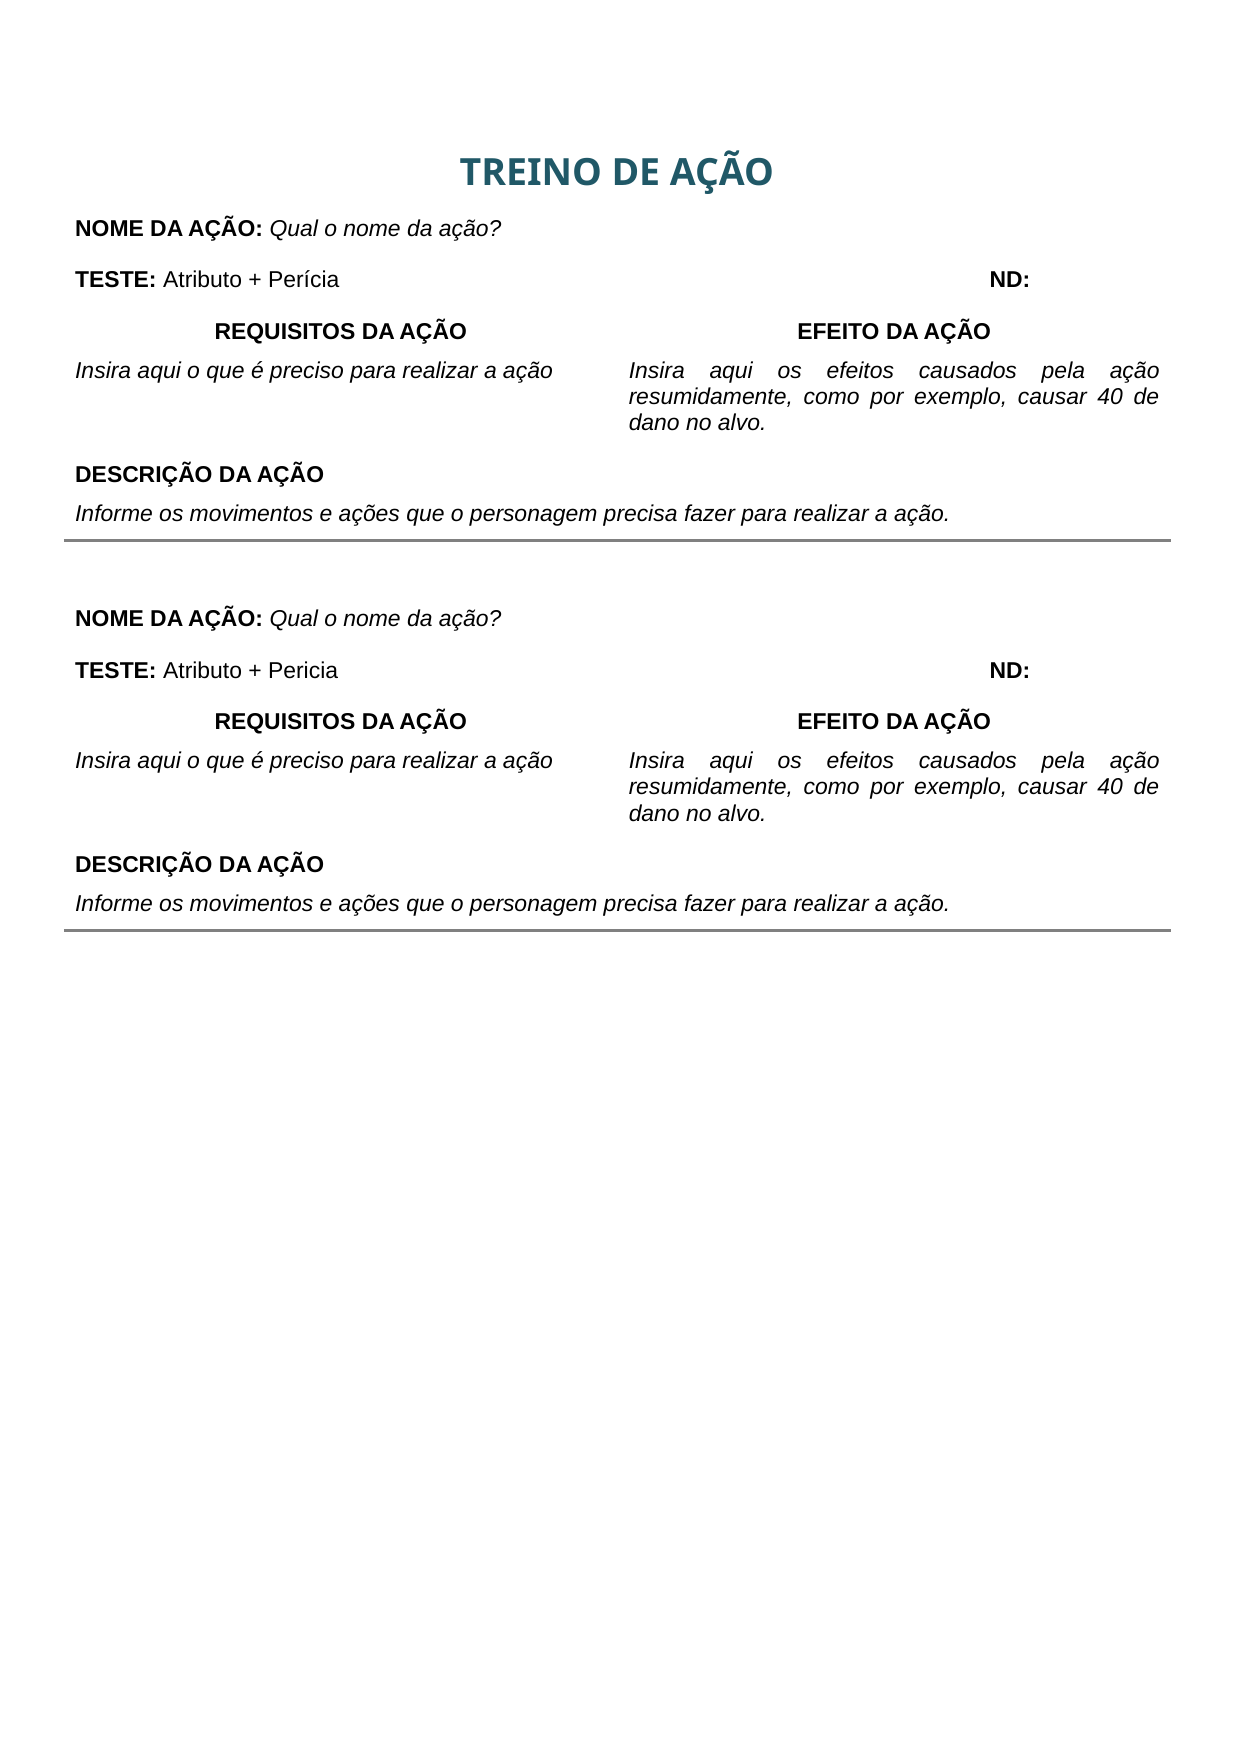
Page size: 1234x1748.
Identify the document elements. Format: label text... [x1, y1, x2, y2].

table_cell EFEITO DA AÇÃO Insira aqui os efeitos causados pela ação resumidamente, como por exemplo, causar 40 de dano no alvo. [617, 305, 1171, 448]
table_header NOME DA AÇÃO: Qual o nome da ação? [64, 203, 1171, 254]
table_cell [64, 542, 1171, 593]
table_cell NOME DA AÇÃO: Qual o nome da ação? [64, 593, 1171, 644]
subtitle Treino de Ação [75, 145, 1158, 196]
table_cell [64, 932, 1171, 983]
table_cell ND: [978, 644, 1171, 696]
table_cell TESTE: Atributo + Pericia [64, 644, 978, 696]
table_cell DESCRIÇÃO DA AÇÃO Informe os movimentos e ações que o personagem precisa fazer para realizar a ação. [64, 448, 1171, 538]
table_cell REQUISITOS DA AÇÃO Insira aqui o que é preciso para realizar a ação [64, 696, 617, 838]
table_cell DESCRIÇÃO DA AÇÃO Informe os movimentos e ações que o personagem precisa fazer para realizar a ação. [64, 839, 1171, 929]
table_cell EFEITO DA AÇÃO Insira aqui os efeitos causados pela ação resumidamente, como por exemplo, causar 40 de dano no alvo. [617, 696, 1171, 838]
table_cell ND: [978, 254, 1171, 305]
table_cell REQUISITOS DA AÇÃO Insira aqui o que é preciso para realizar a ação [64, 305, 617, 448]
table_cell TESTE: Atributo + Perícia [64, 254, 978, 305]
